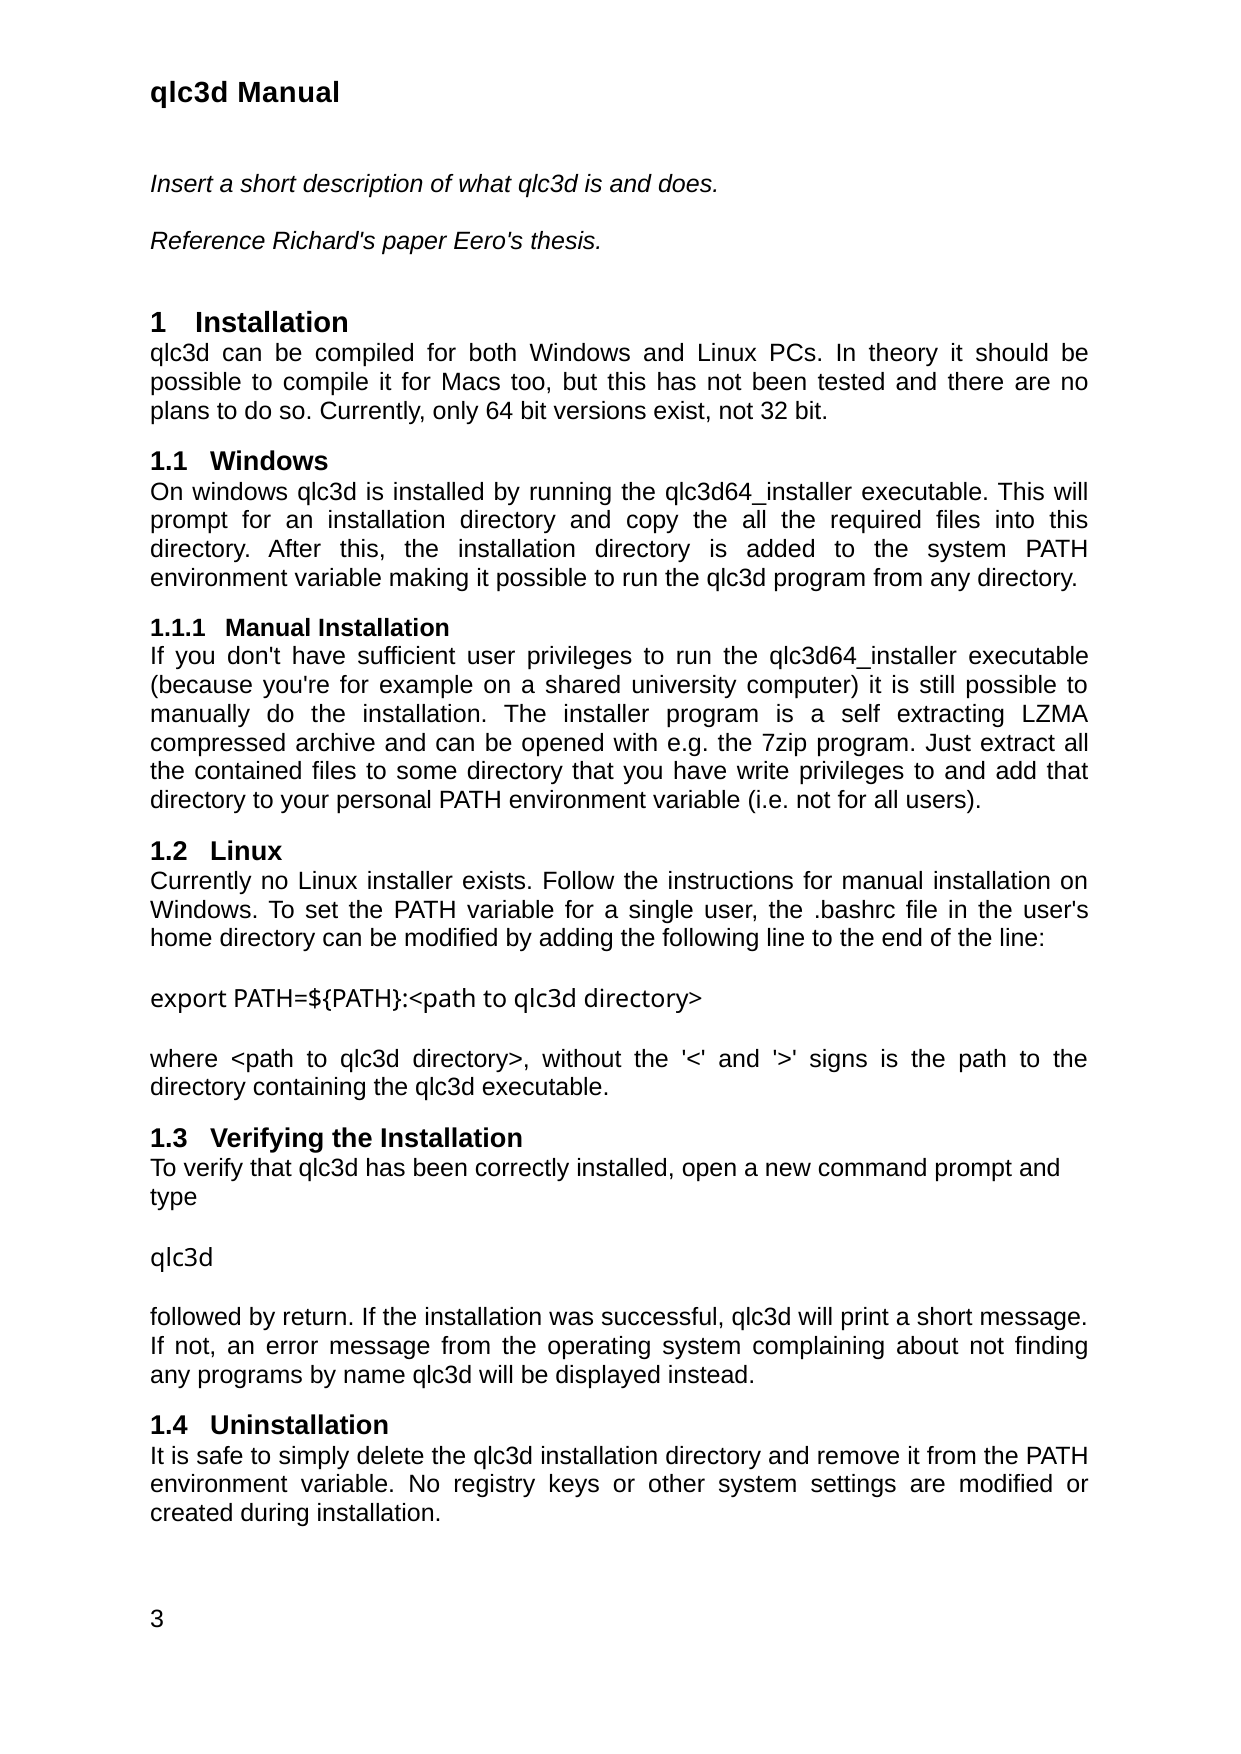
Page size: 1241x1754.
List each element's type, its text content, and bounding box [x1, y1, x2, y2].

text It is safe to simply delete the qlc3d installation directory and remove it from the PATH environment variable. No registry keys or other system settings are modified or created during installation. [150, 1441, 1090, 1527]
subtitle Verifying the Installation [150, 1122, 1090, 1153]
text Reference Richard's paper Eero's thesis. [150, 226, 1090, 255]
text qlc3d can be compiled for both Windows and Linux PCs. In theory it should be possible to compile it for Macs too, but this has not been tested and there are no plans to do so. Currently, only 64 bit versions exist, not 32 bit. [150, 338, 1090, 424]
subtitle Linux [150, 834, 1090, 866]
subtitle Manual Installation [150, 612, 1090, 641]
text qlc3d [150, 1239, 1090, 1273]
text Currently no Linux installer exists. Follow the instructions for manual installation on Windows. To set the PATH variable for a single user, the .bashrc file in the user's home directory can be modified by adding the following line to the end of the line: [150, 866, 1090, 952]
subtitle Windows [150, 445, 1090, 477]
text To verify that qlc3d has been correctly installed, open a new command prompt and type [150, 1153, 1090, 1211]
subtitle Installation [150, 305, 1090, 338]
subtitle Uninstallation [150, 1409, 1090, 1441]
text followed by return. If the installation was successful, qlc3d will print a short message. If not, an error message from the operating system complaining about not finding any programs by name qlc3d will be displayed instead. [150, 1302, 1090, 1388]
title qlc3d Manual [150, 75, 1090, 108]
text On windows qlc3d is installed by running the qlc3d64_installer executable. This will prompt for an installation directory and copy the all the required files into this directory. After this, the installation directory is added to the system PATH environment variable making it possible to run the qlc3d program from any directory. [150, 477, 1090, 592]
text export PATH=${PATH}:<path to qlc3d directory> [150, 981, 1090, 1015]
text where <path to qlc3d directory>, without the '<' and '>' signs is the path to the directory containing the qlc3d executable. [150, 1044, 1090, 1101]
text If you don't have sufficient user privileges to run the qlc3d64_installer executable (because you're for example on a shared university computer) it is still possible to manually do the installation. The installer program is a self extracting LZMA compressed archive and can be opened with e.g. the 7zip program. Just extract all the contained files to some directory that you have write privileges to and add that directory to your personal PATH environment variable (i.e. not for all users). [150, 641, 1090, 814]
text Insert a short description of what qlc3d is and does. [150, 168, 1090, 197]
